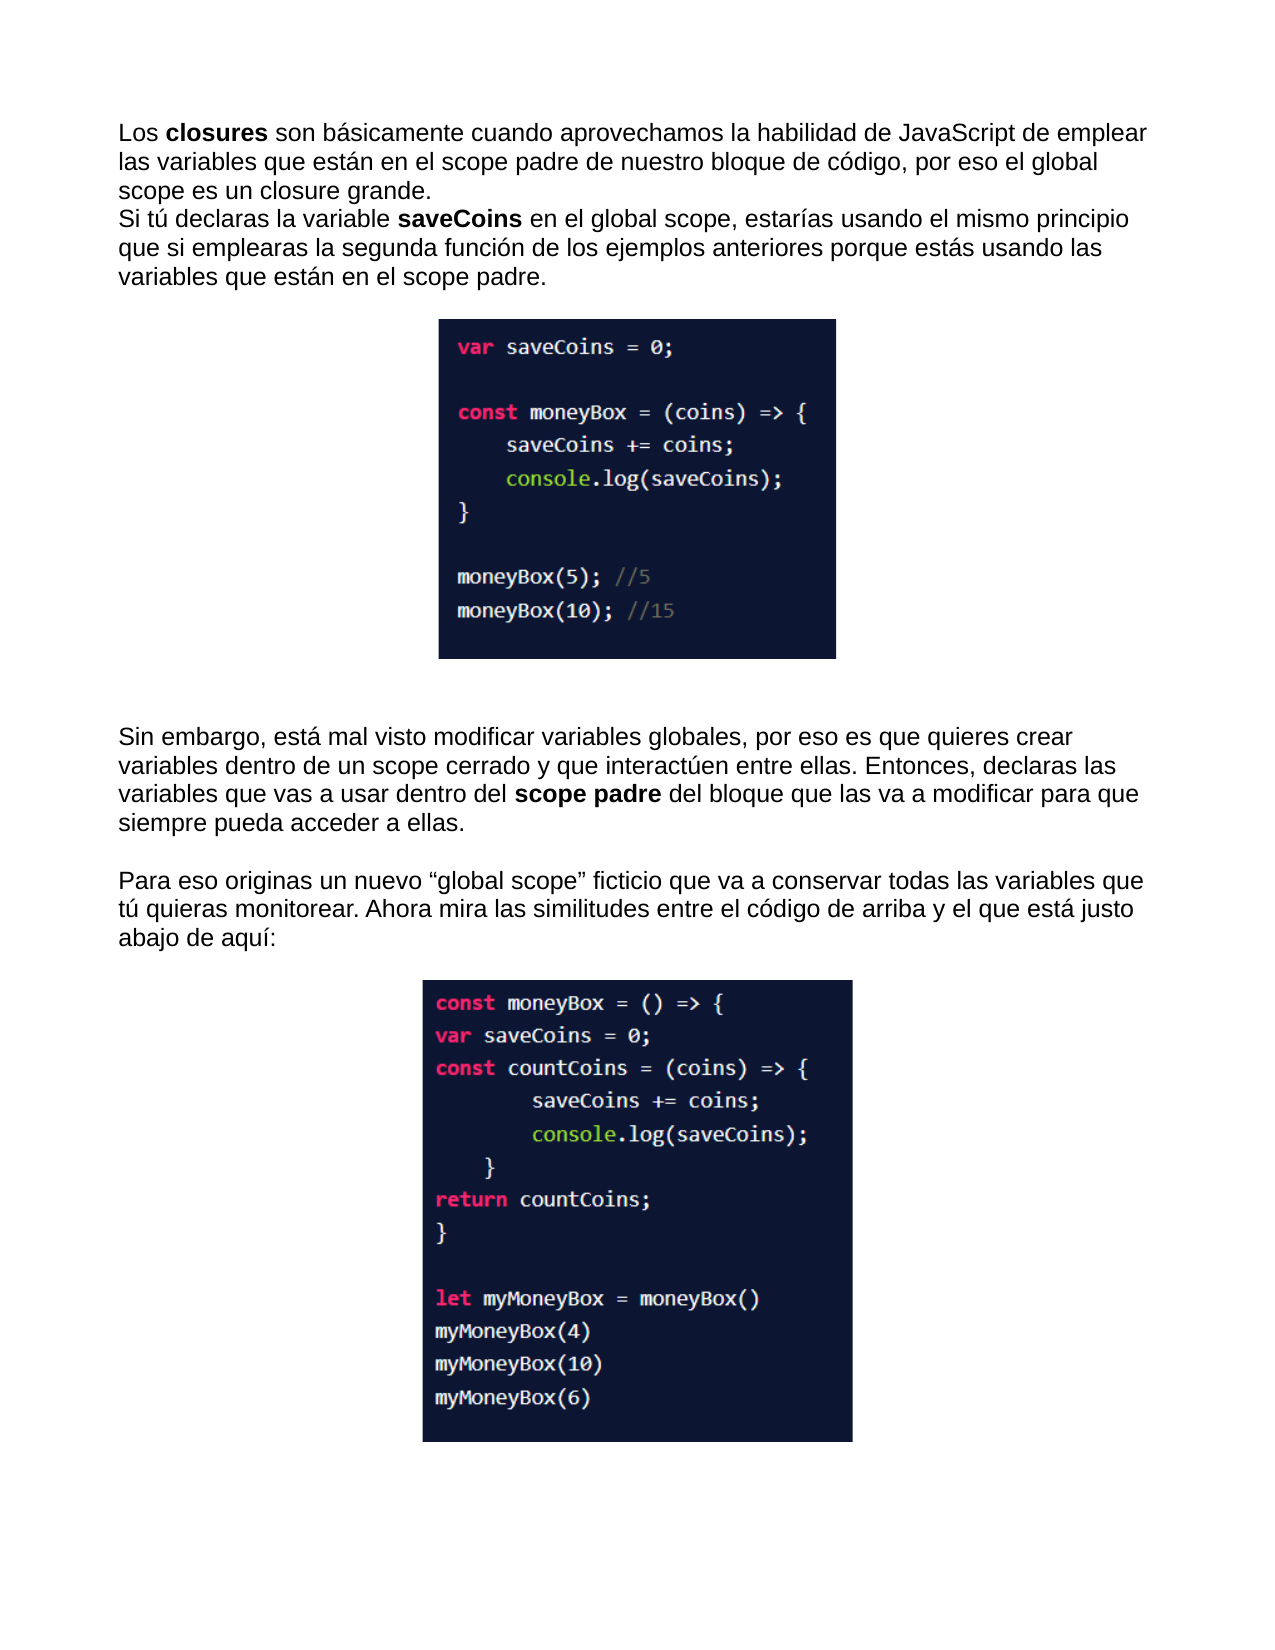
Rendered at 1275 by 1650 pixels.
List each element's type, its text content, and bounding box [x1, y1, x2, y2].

text Si tú declaras la variable saveCoins en el global scope, estarías usando el mismo principio que si emplearas la segunda función de los ejemplos anteriores porque estás usando las variables que están en el scope padre. [118, 204, 1157, 291]
text Para eso originas un nuevo “global scope” ficticio que va a conservar todas las variables que tú quieras monitorear. Ahora mira las similitudes entre el código de arriba y el que está justo abajo de aquí: [118, 866, 1157, 952]
text Sin embargo, está mal visto modificar variables globales, por eso es que quieres crear variables dentro de un scope cerrado y que interactúen entre ellas. Entonces, declaras las variables que vas a usar dentro del scope padre del bloque que las va a modificar para que siempre pueda acceder a ellas. [118, 722, 1157, 837]
picture [422, 980, 853, 1442]
text Los closures son básicamente cuando aprovechamos la habilidad de JavaScript de emplear las variables que están en el scope padre de nuestro bloque de código, por eso el global scope es un closure grande. [118, 118, 1157, 204]
picture [438, 319, 837, 659]
